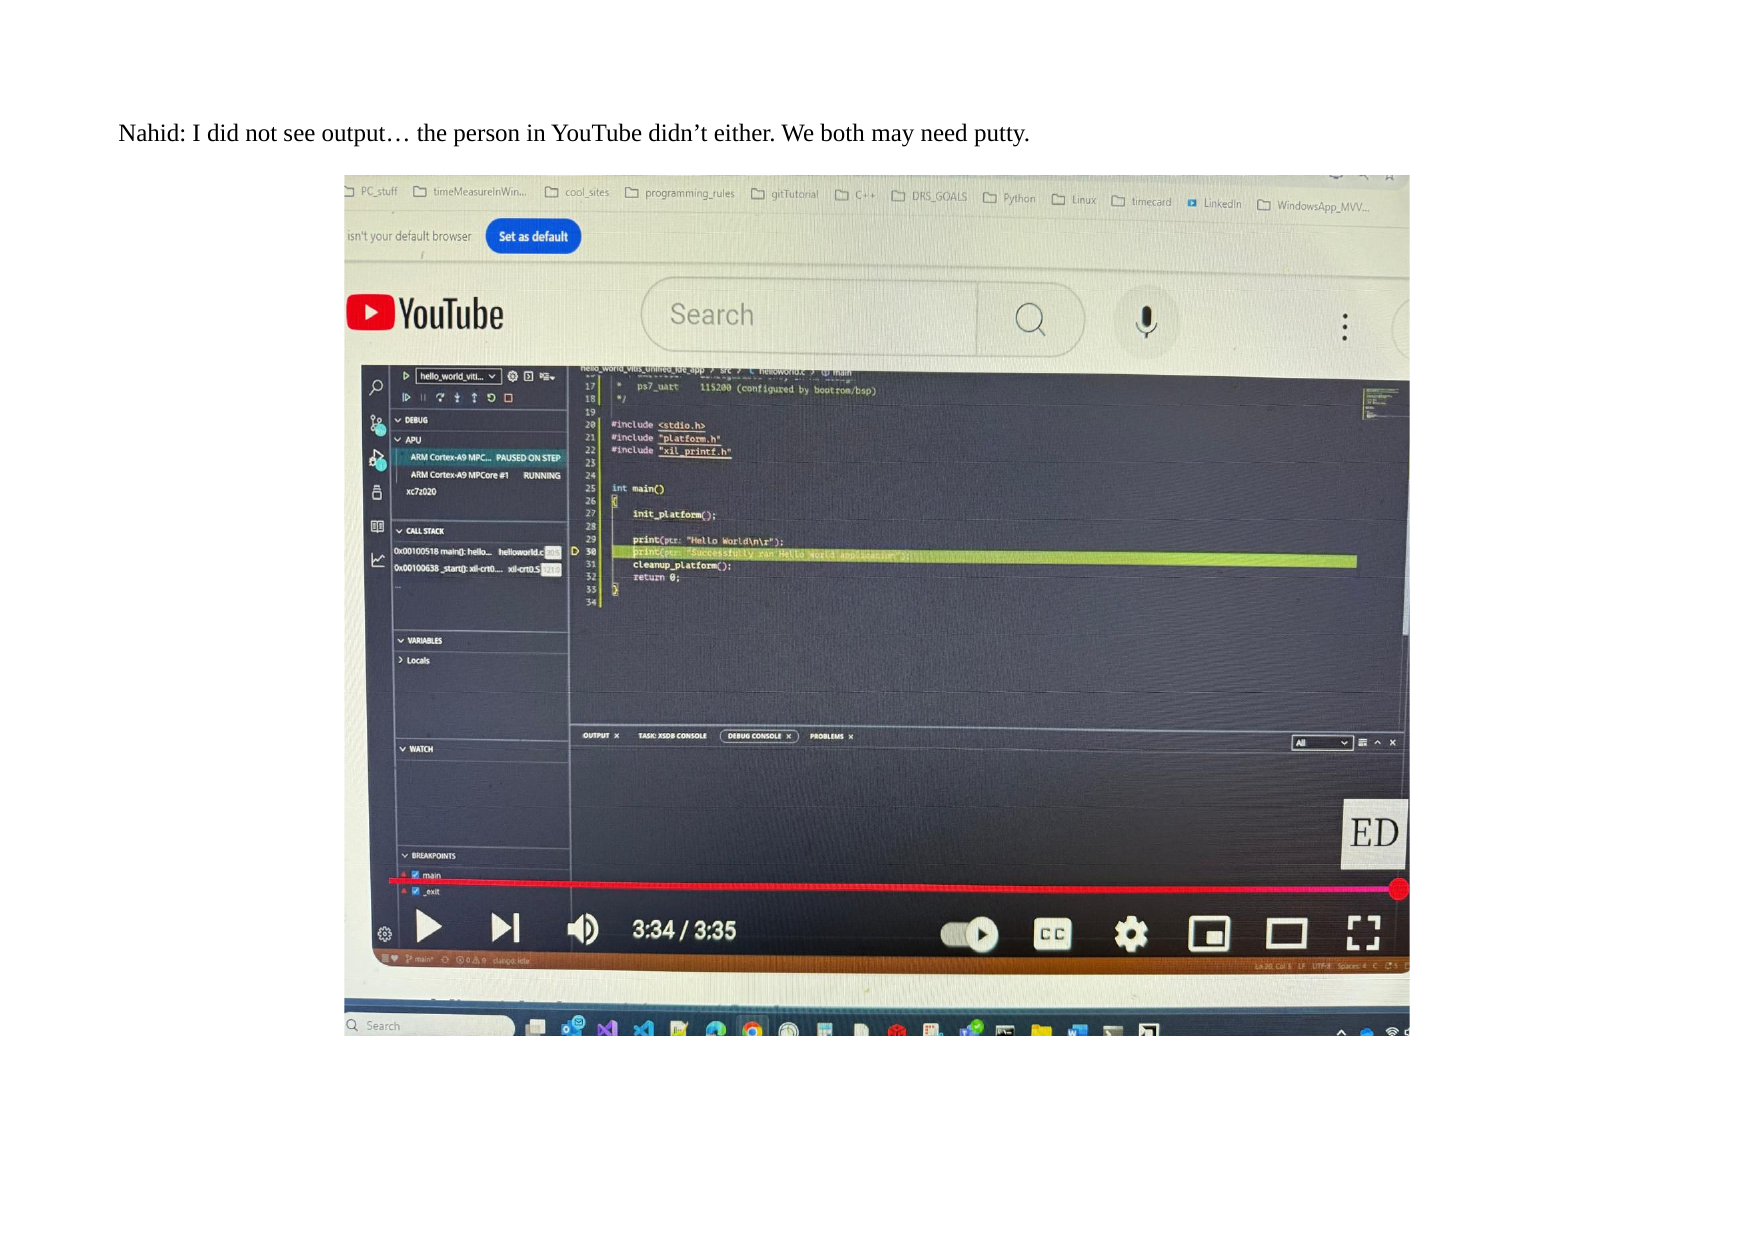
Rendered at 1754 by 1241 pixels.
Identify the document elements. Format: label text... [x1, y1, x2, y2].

picture [344, 175, 1410, 1036]
text Nahid: I did not see output… the person in YouTube didn’t either. We both may need putty. [118, 118, 1636, 147]
